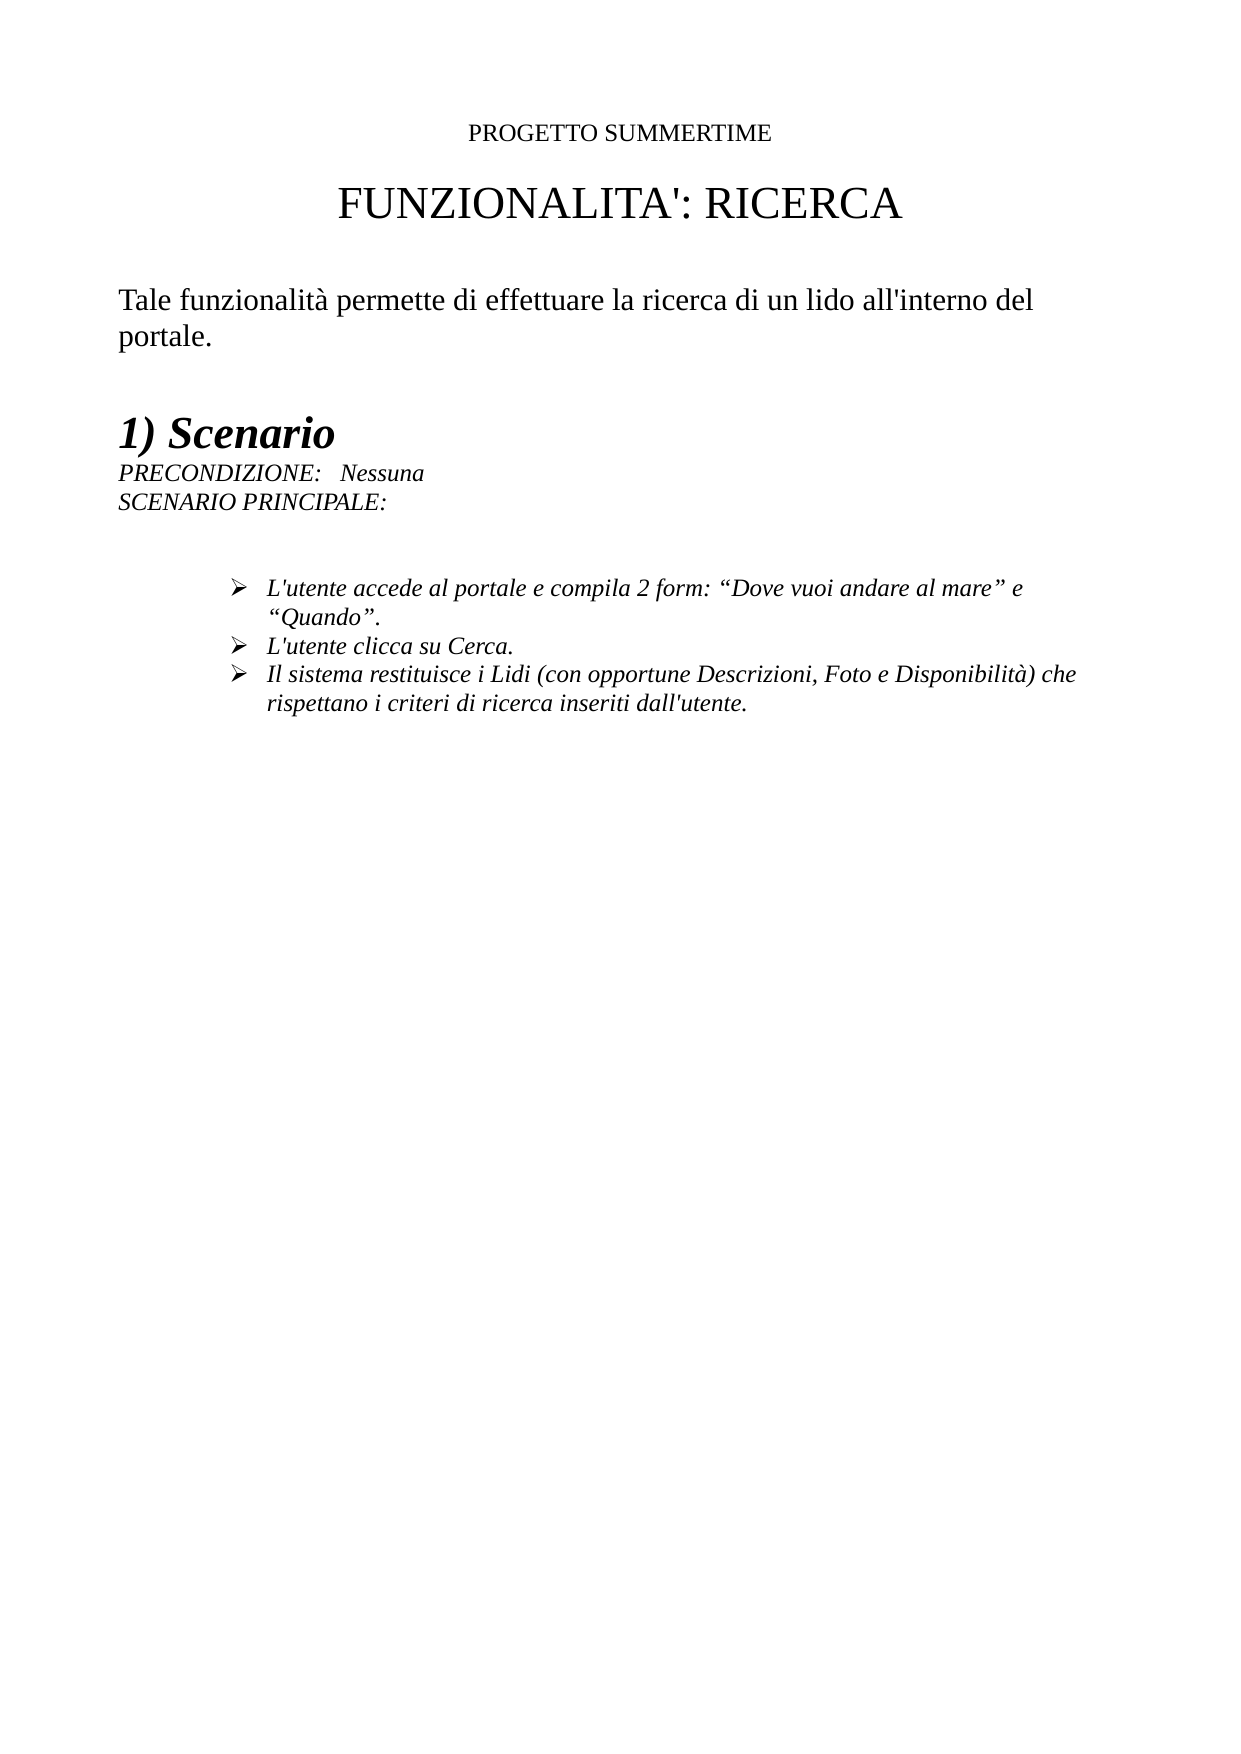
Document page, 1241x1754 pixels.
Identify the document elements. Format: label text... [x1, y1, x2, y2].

text FUNZIONALITA': RICERCA [118, 176, 1122, 228]
text Tale funzionalità permette di effettuare la ricerca di un lido all'interno del portale. [118, 281, 1122, 353]
text PRECONDIZIONE: Nessuna [118, 458, 1122, 487]
list L'utente accede al portale e compila 2 form: “Dove vuoi andare al mare” e “Quando”. [229, 573, 1122, 631]
text 1) Scenario [118, 406, 1122, 458]
list Il sistema restituisce i Lidi (con opportune Descrizioni, Foto e Disponibilità) che rispettano i criteri di ricerca inseriti dall'utente. [229, 659, 1122, 717]
text SCENARIO PRINCIPALE: [118, 487, 1122, 516]
list L'utente clicca su Cerca. [229, 631, 1122, 659]
text PROGETTO SUMMERTIME [118, 118, 1122, 147]
